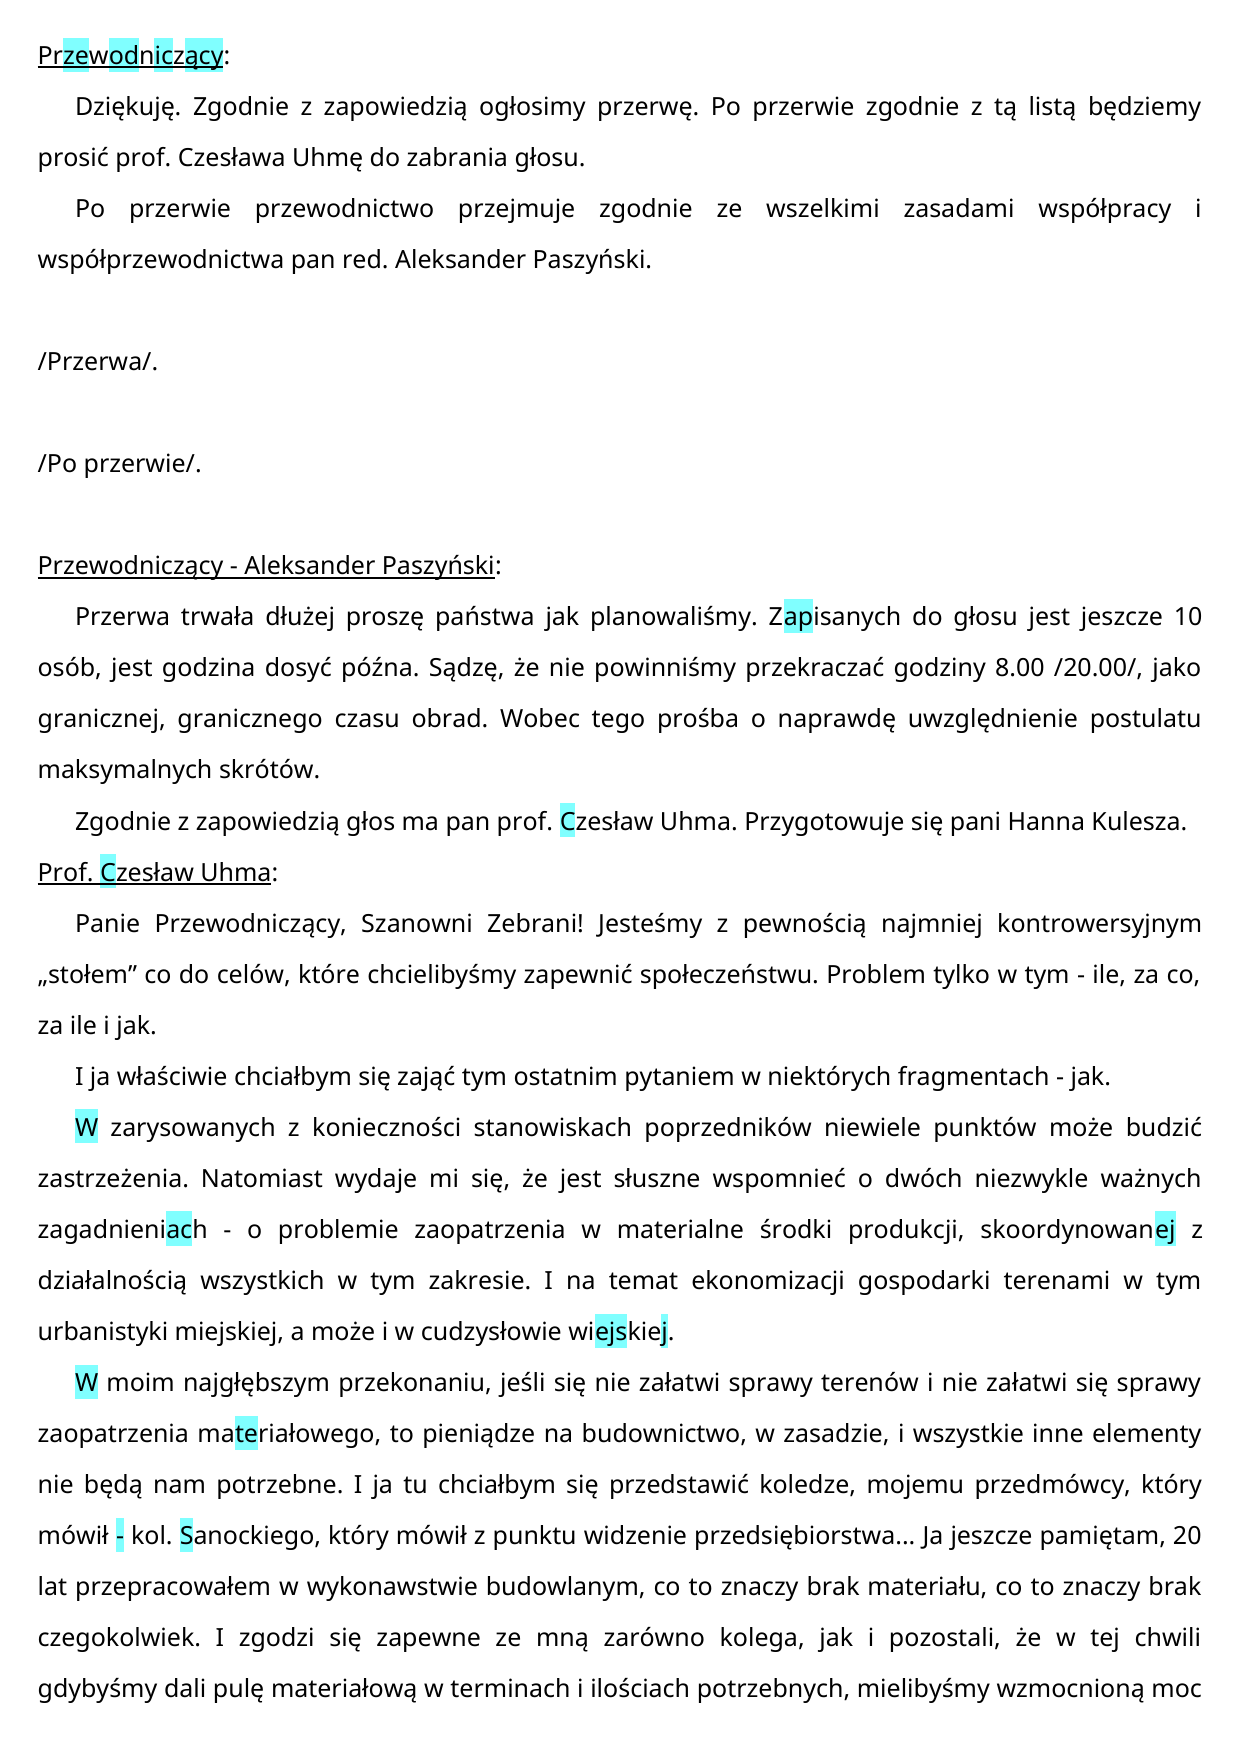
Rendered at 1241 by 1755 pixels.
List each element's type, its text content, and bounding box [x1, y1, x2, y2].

text Po przerwie przewodnictwo przejmuje zgodnie ze wszelkimi zasadami współpracy i współprzewodnictwa pan red. Aleksander Paszyński. [37, 191, 1203, 276]
text Przewodniczący: [37, 37, 1203, 72]
text /Przerwa/. [37, 344, 1203, 378]
text Przerwa trwała dłużej proszę państwa jak planowaliśmy. Zapisanych do głosu jest jeszcze 10 osób, jest godzina dosyć późna. Sądzę, że nie powinniśmy przekraczać godziny 8.00 /20.00/, jako granicznej, granicznego czasu obrad. Wobec tego prośba o naprawdę uwzględnienie postulatu maksymalnych skrótów. [37, 599, 1203, 786]
text Panie Przewodniczący, Szanowni Zebrani! Jesteśmy z pewnością najmniej kontrowersyjnym „stołem” co do celów, które chcielibyśmy zapewnić społeczeństwu. Problem tylko w tym - ile, za co, za ile i jak. [37, 905, 1203, 1041]
text Dziękuję. Zgodnie z zapowiedzią ogłosimy przerwę. Po przerwie zgodnie z tą listą będziemy prosić prof. Czesława Uhmę do zabrania głosu. [37, 88, 1203, 174]
text /Po przerwie/. [37, 446, 1203, 480]
text I ja właściwie chciałbym się zająć tym ostatnim pytaniem w niektórych fragmentach - jak. [37, 1058, 1203, 1092]
text Przewodniczący - Aleksander Paszyński: [37, 548, 1203, 582]
text W moim najgłębszym przekonaniu, jeśli się nie załatwi sprawy terenów i nie załatwi się sprawy zaopatrzenia materiałowego, to pieniądze na budownictwo, w zasadzie, i wszystkie inne elementy nie będą nam potrzebne. I ja tu chciałbym się przedstawić koledze, mojemu przedmówcy, który mówił - kol. Sanockiego, który mówił z punktu widzenie przedsiębiorstwa... Ja jeszcze pamiętam, 20 lat przepracowałem w wykonawstwie budowlanym, co to znaczy brak materiału, co to znaczy brak czegokolwiek. I zgodzi się zapewne ze mną zarówno kolega, jak i pozostali, że w tej chwili gdybyśmy dali pulę materiałową w terminach i ilościach potrzebnych, mielibyśmy wzmocnioną moc [37, 1364, 1203, 1705]
text Prof. Czesław Uhma: [37, 854, 1203, 888]
text Zgodnie z zapowiedzią głos ma pan prof. Czesław Uhma. Przygotowuje się pani Hanna Kulesza. [37, 803, 1203, 837]
text W zarysowanych z konieczności stanowiskach poprzedników niewiele punktów może budzić zastrzeżenia. Natomiast wydaje mi się, że jest słuszne wspomnieć o dwóch niezwykle ważnych zagadnieniach - o problemie zaopatrzenia w materialne środki produkcji, skoordynowanej z działalnością wszystkich w tym zakresie. I na temat ekonomizacji gospodarki terenami w tym urbanistyki miejskiej, a może i w cudzysłowie wiejskiej. [37, 1109, 1203, 1348]
